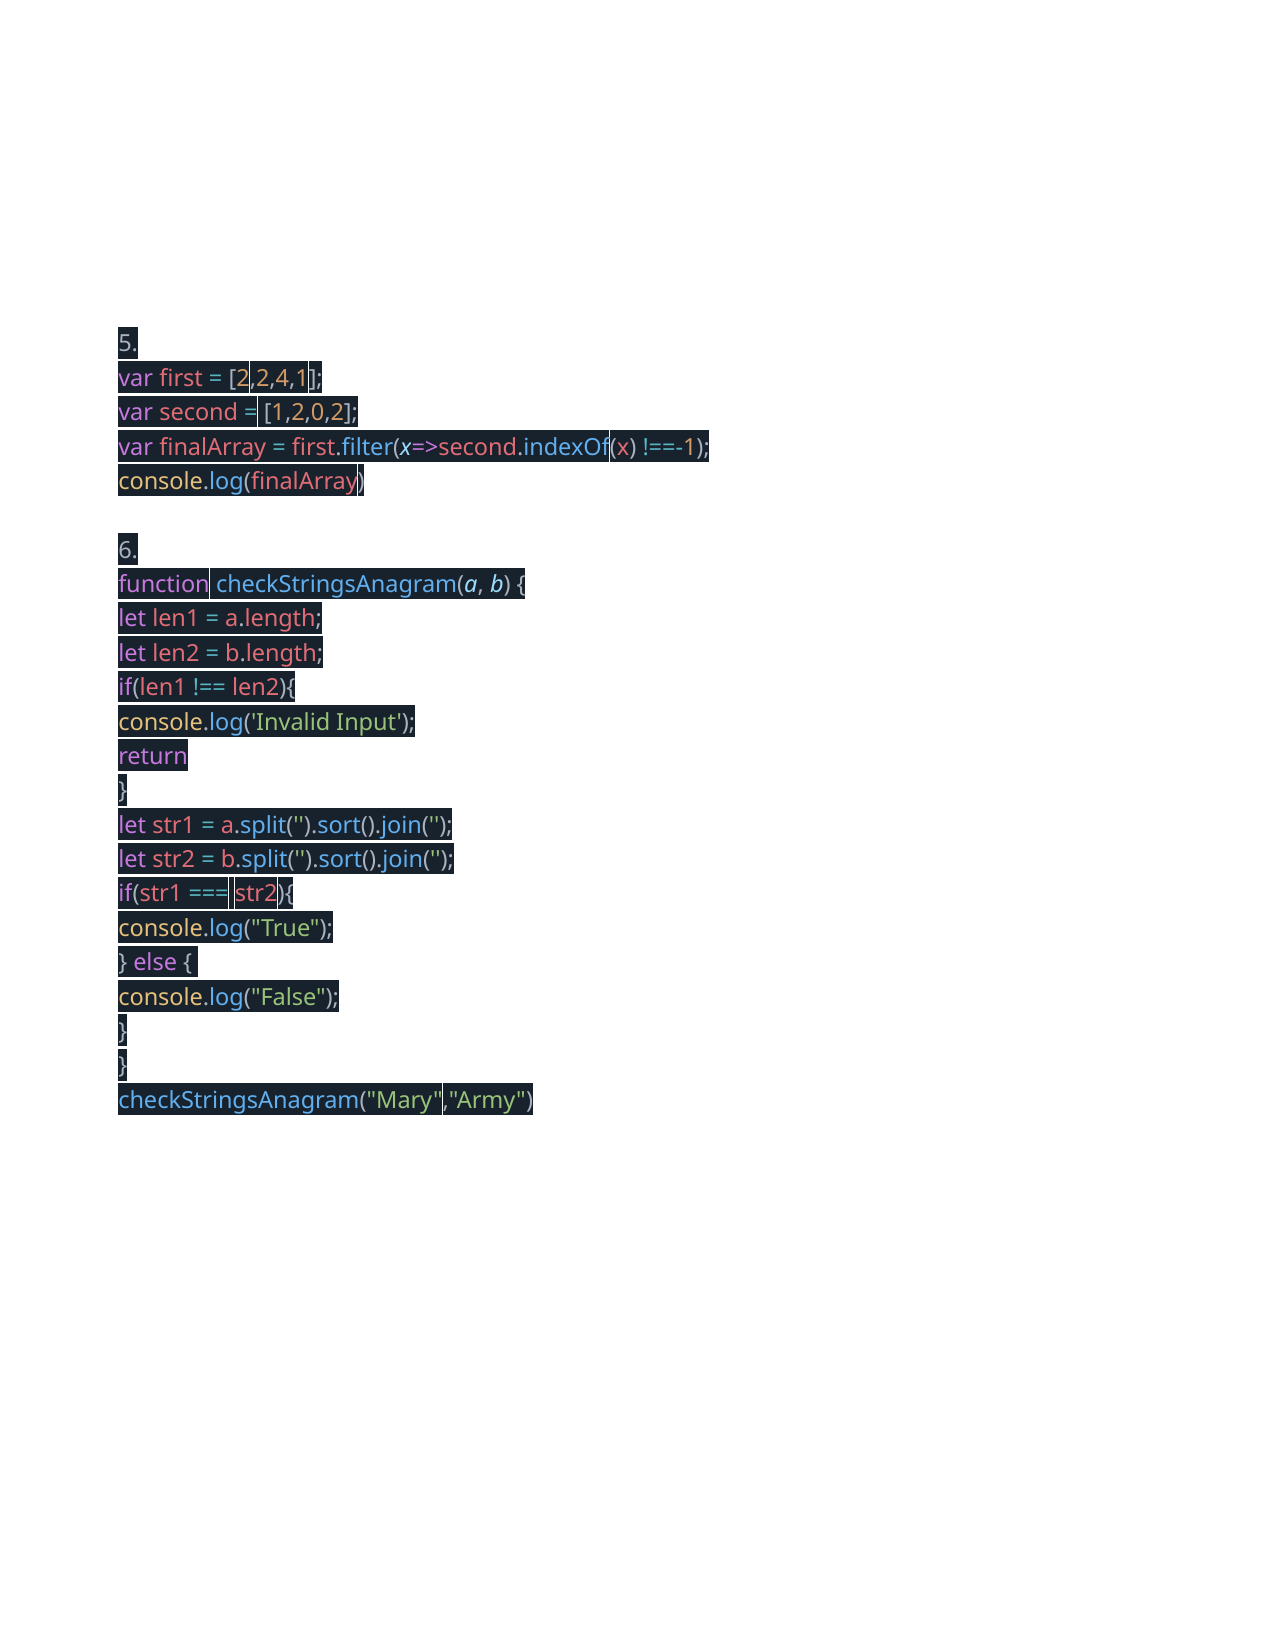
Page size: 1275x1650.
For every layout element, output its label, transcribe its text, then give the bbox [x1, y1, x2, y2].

text } else { [118, 943, 1157, 977]
text 6. [118, 531, 1157, 565]
text let len2 = b.length; [118, 634, 1157, 668]
text 5. [118, 324, 1157, 359]
text var second = [1,2,0,2]; [118, 393, 1157, 427]
text function checkStringsAnagram(a, b) { [118, 565, 1157, 599]
text console.log("False"); [118, 977, 1157, 1012]
text if(str1 === str2){ [118, 874, 1157, 909]
text } [118, 1046, 1157, 1081]
text var finalArray = first.filter(x=>second.indexOf(x) !==-1); [118, 427, 1157, 462]
text } [118, 771, 1157, 806]
text } [118, 1012, 1157, 1046]
text var first = [2,2,4,1]; [118, 359, 1157, 393]
text console.log("True"); [118, 909, 1157, 943]
text return [118, 737, 1157, 771]
text checkStringsAnagram("Mary","Army") [118, 1081, 1157, 1115]
text console.log(finalArray) [118, 462, 1157, 496]
text if(len1 !== len2){ [118, 668, 1157, 702]
text let len1 = a.length; [118, 599, 1157, 634]
text let str2 = b.split('').sort().join(''); [118, 840, 1157, 874]
text let str1 = a.split('').sort().join(''); [118, 806, 1157, 840]
text console.log('Invalid Input'); [118, 702, 1157, 737]
